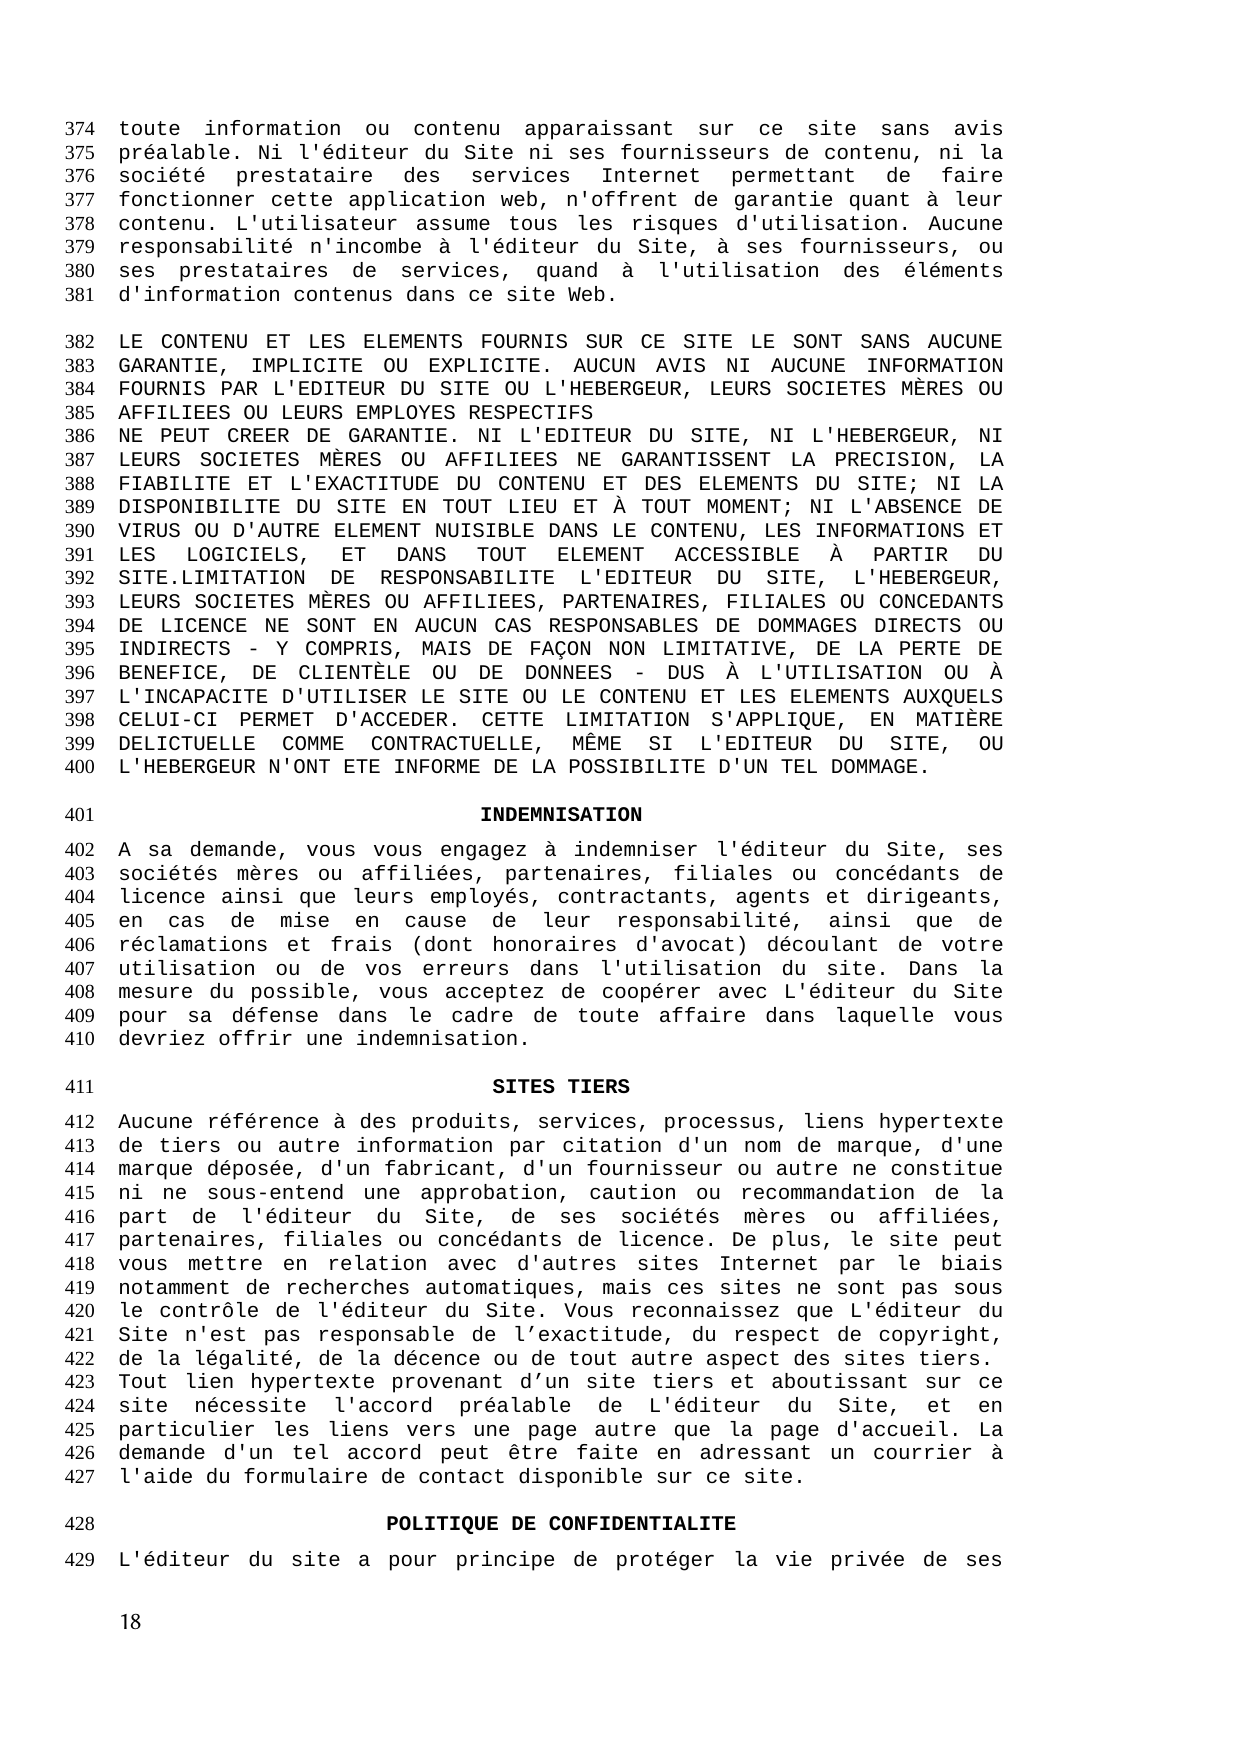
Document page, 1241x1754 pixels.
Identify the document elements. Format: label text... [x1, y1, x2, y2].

text Aucune référence à des produits, services, processus, liens hypertexte de tiers ou autre information par citation d'un nom de marque, d'une marque déposée, d'un fabricant, d'un fournisseur ou autre ne constitue ni ne sous-entend une approbation, caution ou recommandation de la part de l'éditeur du Site, de ses sociétés mères ou affiliées, partenaires, filiales ou concédants de licence. De plus, le site peut vous mettre en relation avec d'autres sites Internet par le biais notamment de recherches automatiques, mais ces sites ne sont pas sous le contrôle de l'éditeur du Site. Vous reconnaissez que L'éditeur du Site n'est pas responsable de l’exactitude, du respect de copyright, de la légalité, de la décence ou de tout autre aspect des sites tiers. [118, 1111, 1004, 1371]
text LE CONTENU ET LES ELEMENTS FOURNIS SUR CE SITE LE SONT SANS AUCUNE GARANTIE, IMPLICITE OU EXPLICITE. AUCUN AVIS NI AUCUNE INFORMATION FOURNIS PAR L'EDITEUR DU SITE OU L'HEBERGEUR, LEURS SOCIETES MÈRES OU AFFILIEES OU LEURS EMPLOYES RESPECTIFS [118, 331, 1004, 426]
text SITES TIERS [177, 1076, 945, 1099]
text POLITIQUE DE CONFIDENTIALITE [177, 1513, 945, 1537]
text toute information ou contenu apparaissant sur ce site sans avis préalable. Ni l'éditeur du Site ni ses fournisseurs de contenu, ni la société prestataire des services Internet permettant de faire fonctionner cette application web, n'offrent de garantie quant à leur contenu. L'utilisateur assume tous les risques d'utilisation. Aucune responsabilité n'incombe à l'éditeur du Site, à ses fournisseurs, ou ses prestataires de services, quand à l'utilisation des éléments d'information contenus dans ce site Web. [118, 118, 1004, 307]
text INDEMNISATION [177, 804, 945, 827]
text NE PEUT CREER DE GARANTIE. NI L'EDITEUR DU SITE, NI L'HEBERGEUR, NI LEURS SOCIETES MÈRES OU AFFILIEES NE GARANTISSENT LA PRECISION, LA FIABILITE ET L'EXACTITUDE DU CONTENU ET DES ELEMENTS DU SITE; NI LA DISPONIBILITE DU SITE EN TOUT LIEU ET À TOUT MOMENT; NI L'ABSENCE DE VIRUS OU D'AUTRE ELEMENT NUISIBLE DANS LE CONTENU, LES INFORMATIONS ET LES LOGICIELS, ET DANS TOUT ELEMENT ACCESSIBLE À PARTIR DU SITE.LIMITATION DE RESPONSABILITE L'EDITEUR DU SITE, L'HEBERGEUR, LEURS SOCIETES MÈRES OU AFFILIEES, PARTENAIRES, FILIALES OU CONCEDANTS DE LICENCE NE SONT EN AUCUN CAS RESPONSABLES DE DOMMAGES DIRECTS OU INDIRECTS - Y COMPRIS, MAIS DE FAÇON NON LIMITATIVE, DE LA PERTE DE BENEFICE, DE CLIENTÈLE OU DE DONNEES - DUS À L'UTILISATION OU À L'INCAPACITE D'UTILISER LE SITE OU LE CONTENU ET LES ELEMENTS AUXQUELS CELUI-CI PERMET D'ACCEDER. CETTE LIMITATION S'APPLIQUE, EN MATIÈRE DELICTUELLE COMME CONTRACTUELLE, MÊME SI L'EDITEUR DU SITE, OU L'HEBERGEUR N'ONT ETE INFORME DE LA POSSIBILITE D'UN TEL DOMMAGE. [118, 426, 1004, 780]
text L'éditeur du site a pour principe de protéger la vie privée de ses [118, 1548, 1004, 1572]
text Tout lien hypertexte provenant d’un site tiers et aboutissant sur ce site nécessite l'accord préalable de L'éditeur du Site, et en particulier les liens vers une page autre que la page d'accueil. La demande d'un tel accord peut être faite en adressant un courrier à l'aide du formulaire de contact disponible sur ce site. [118, 1371, 1004, 1489]
text A sa demande, vous vous engagez à indemniser l'éditeur du Site, ses sociétés mères ou affiliées, partenaires, filiales ou concédants de licence ainsi que leurs employés, contractants, agents et dirigeants, en cas de mise en cause de leur responsabilité, ainsi que de réclamations et frais (dont honoraires d'avocat) découlant de votre utilisation ou de vos erreurs dans l'utilisation du site. Dans la mesure du possible, vous acceptez de coopérer avec L'éditeur du Site pour sa défense dans le cadre de toute affaire dans laquelle vous devriez offrir une indemnisation. [118, 839, 1004, 1052]
